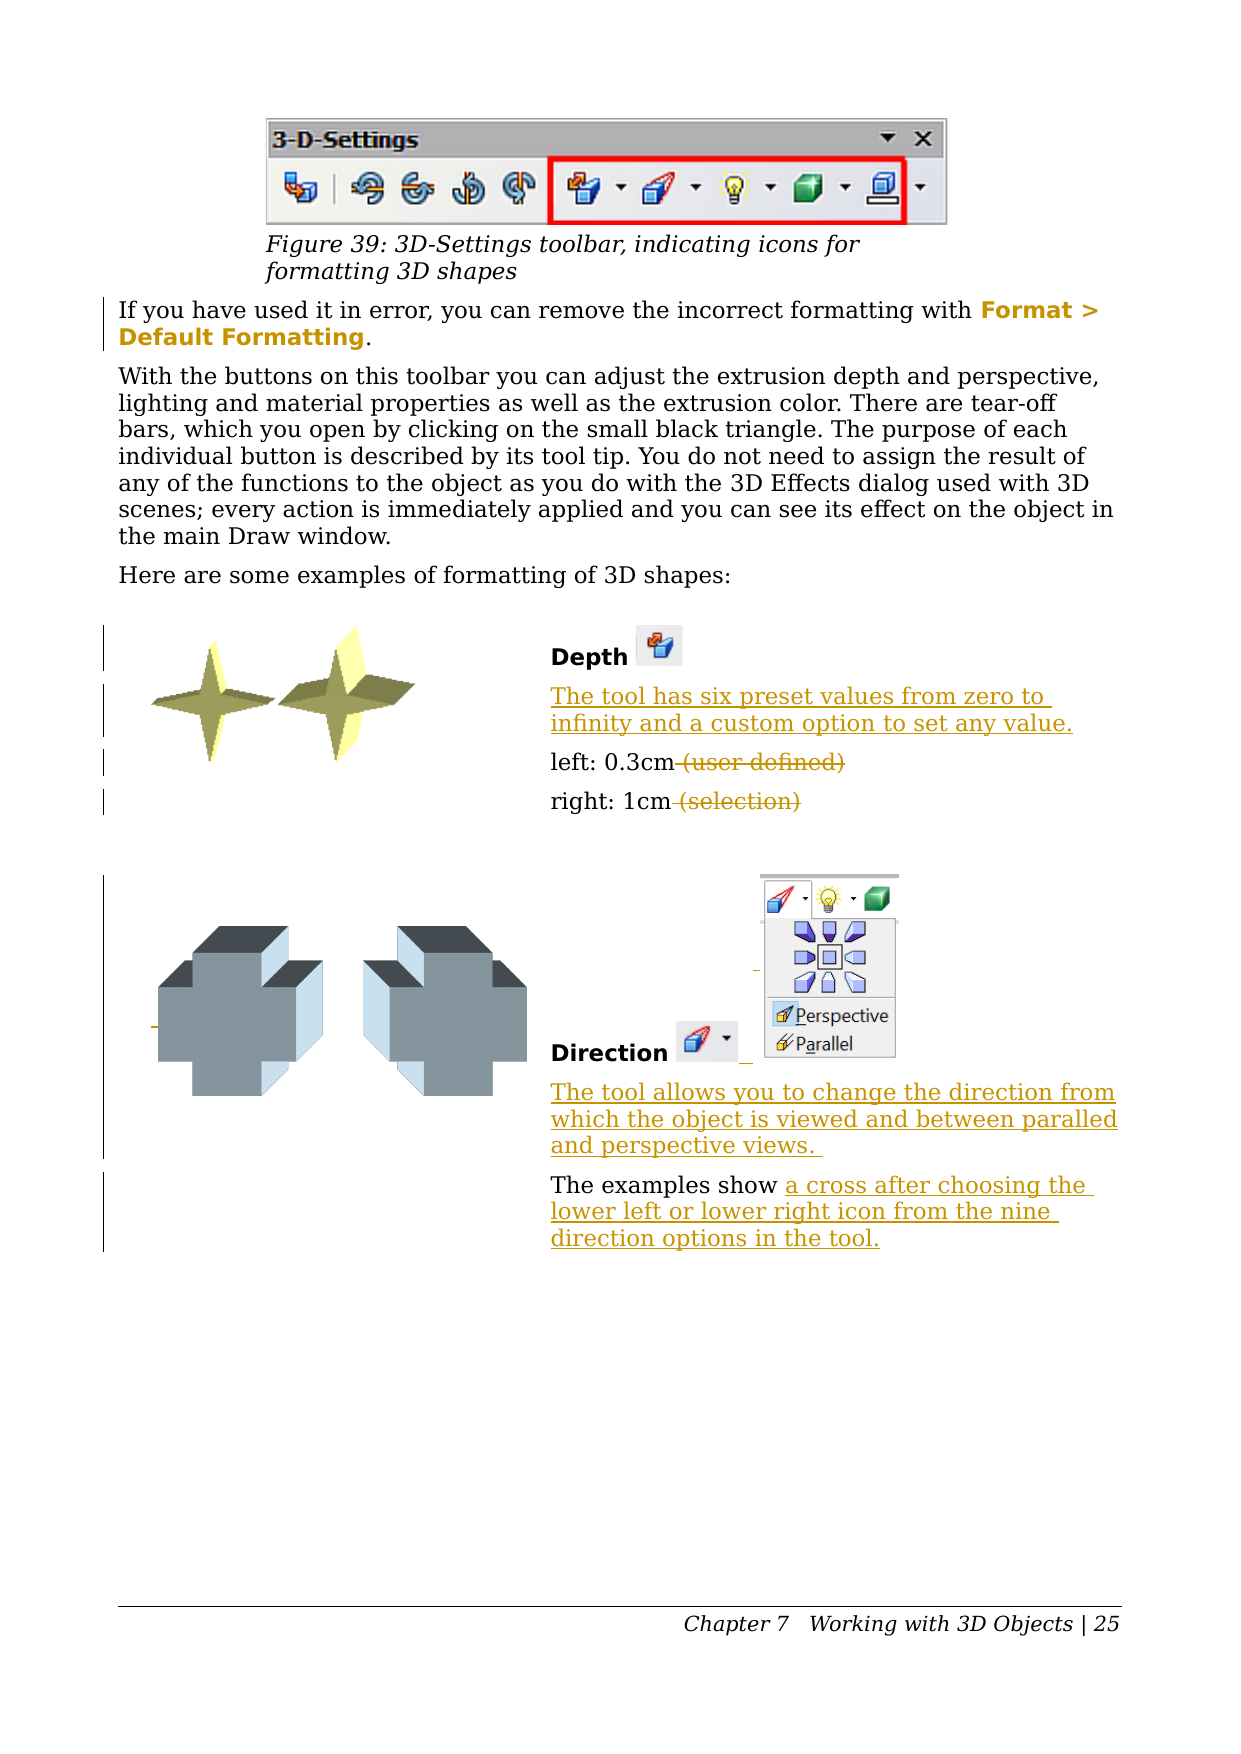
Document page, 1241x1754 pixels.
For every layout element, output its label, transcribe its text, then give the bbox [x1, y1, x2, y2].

text Here are some examples of formatting of 3D shapes: [118, 562, 1122, 589]
table_cell Direction The tool allows you to change the direction from which the object is viewed and between paralled and perspective views. The examples show a cross after choosing the lower left or lower right icon from the nine direction options in the tool. [550, 851, 1122, 1288]
text With the buttons on this toolbar you can adjust the extrusion depth and perspective, lighting and material properties as well as the extrusion color. There are tear-off bars, which you open by clicking on the small black triangle. The purpose of each individual button is described by its tool tip. You do not need to assign the result of any of the functions to the object as you do with the 3D Effects dialog used with 3D scenes; every action is immediately applied and you can see its effect on the object in the main Draw window. [118, 363, 1122, 550]
text Figure 39: 3D-Settings toolbar, indicating icons for formatting 3D shapes [266, 231, 974, 285]
picture [265, 118, 948, 225]
picture [675, 1021, 739, 1062]
text If you have used it in error, you can remove the incorrect formatting with Format > Default Formatting. [118, 297, 1122, 351]
table_header Depth The tool has six preset values from zero to infinity and a custom option to set any value. left: 0.3cm right: 1cm [550, 601, 1122, 851]
table_cell [139, 851, 550, 1288]
table_header [139, 601, 550, 851]
picture [760, 874, 899, 1062]
picture [635, 625, 683, 666]
